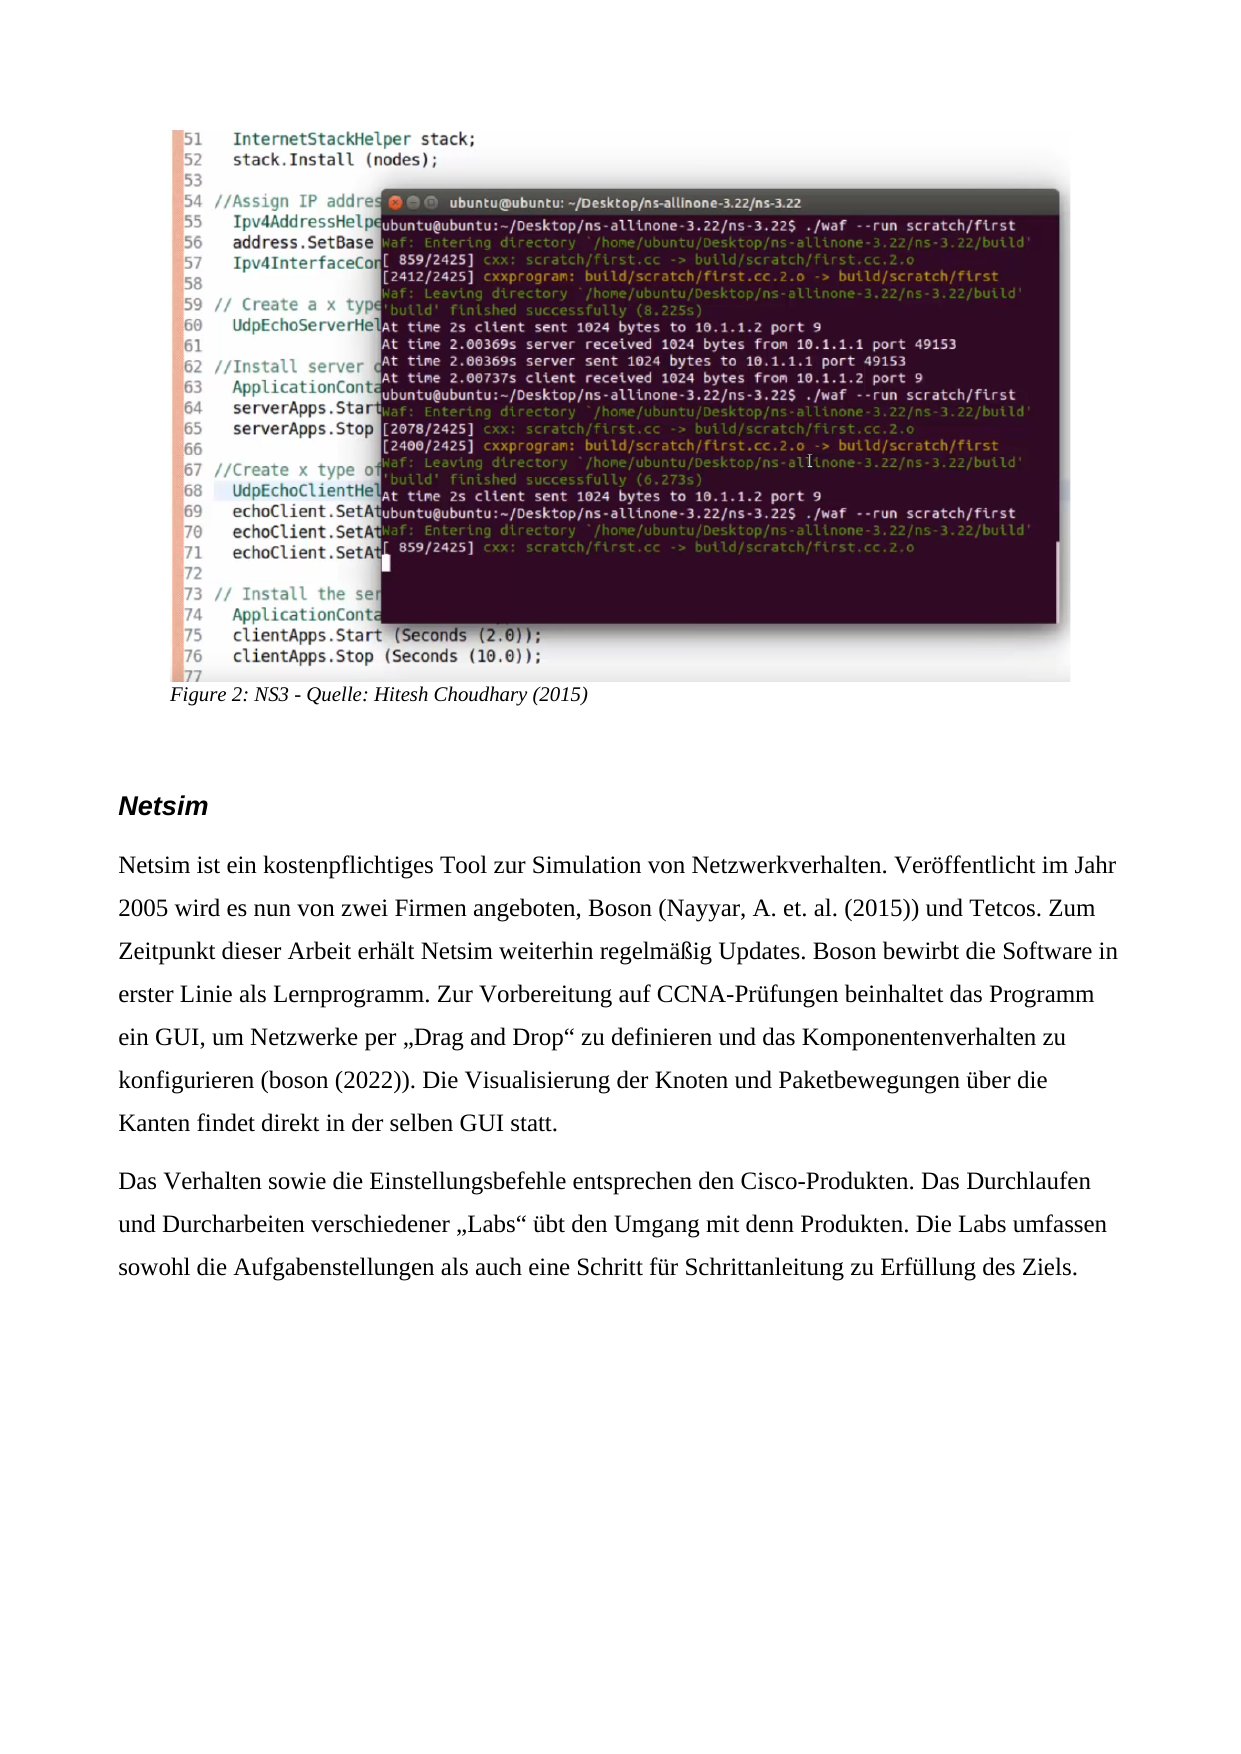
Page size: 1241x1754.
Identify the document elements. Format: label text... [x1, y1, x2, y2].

picture [169, 130, 1071, 682]
subtitle Netsim [118, 790, 1122, 822]
text Das Verhalten sowie die Einstellungsbefehle entsprechen den Cisco-Produkten. Das Durchlaufen und Durcharbeiten verschiedener „Labs“ übt den Umgang mit denn Produkten. Die Labs umfassen sowohl die Aufgabenstellungen als auch eine Schritt für Schrittanleitung zu Erfüllung des Ziels. [118, 1166, 1122, 1281]
text Netsim ist ein kostenpflichtiges Tool zur Simulation von Netzwerkverhalten. Veröffentlicht im Jahr 2005 wird es nun von zwei Firmen angeboten, Boson (Nayyar, A. et. al. (2015)) und Tetcos. Zum Zeitpunkt dieser Arbeit erhält Netsim weiterhin regelmäßig Updates. Boson bewirbt die Software in erster Linie als Lernprogramm. Zur Vorbereitung auf CCNA-Prüfungen beinhaltet das Programm ein GUI, um Netzwerke per „Drag and Drop“ zu definieren und das Komponentenverhalten zu konfigurieren (boson (2022)). Die Visualisierung der Knoten und Paketbewegungen über die Kanten findet direkt in der selben GUI statt. [118, 850, 1122, 1137]
text Figure 2: NS3 - Quelle: Hitesh Choudhary (2015) [170, 682, 1071, 706]
